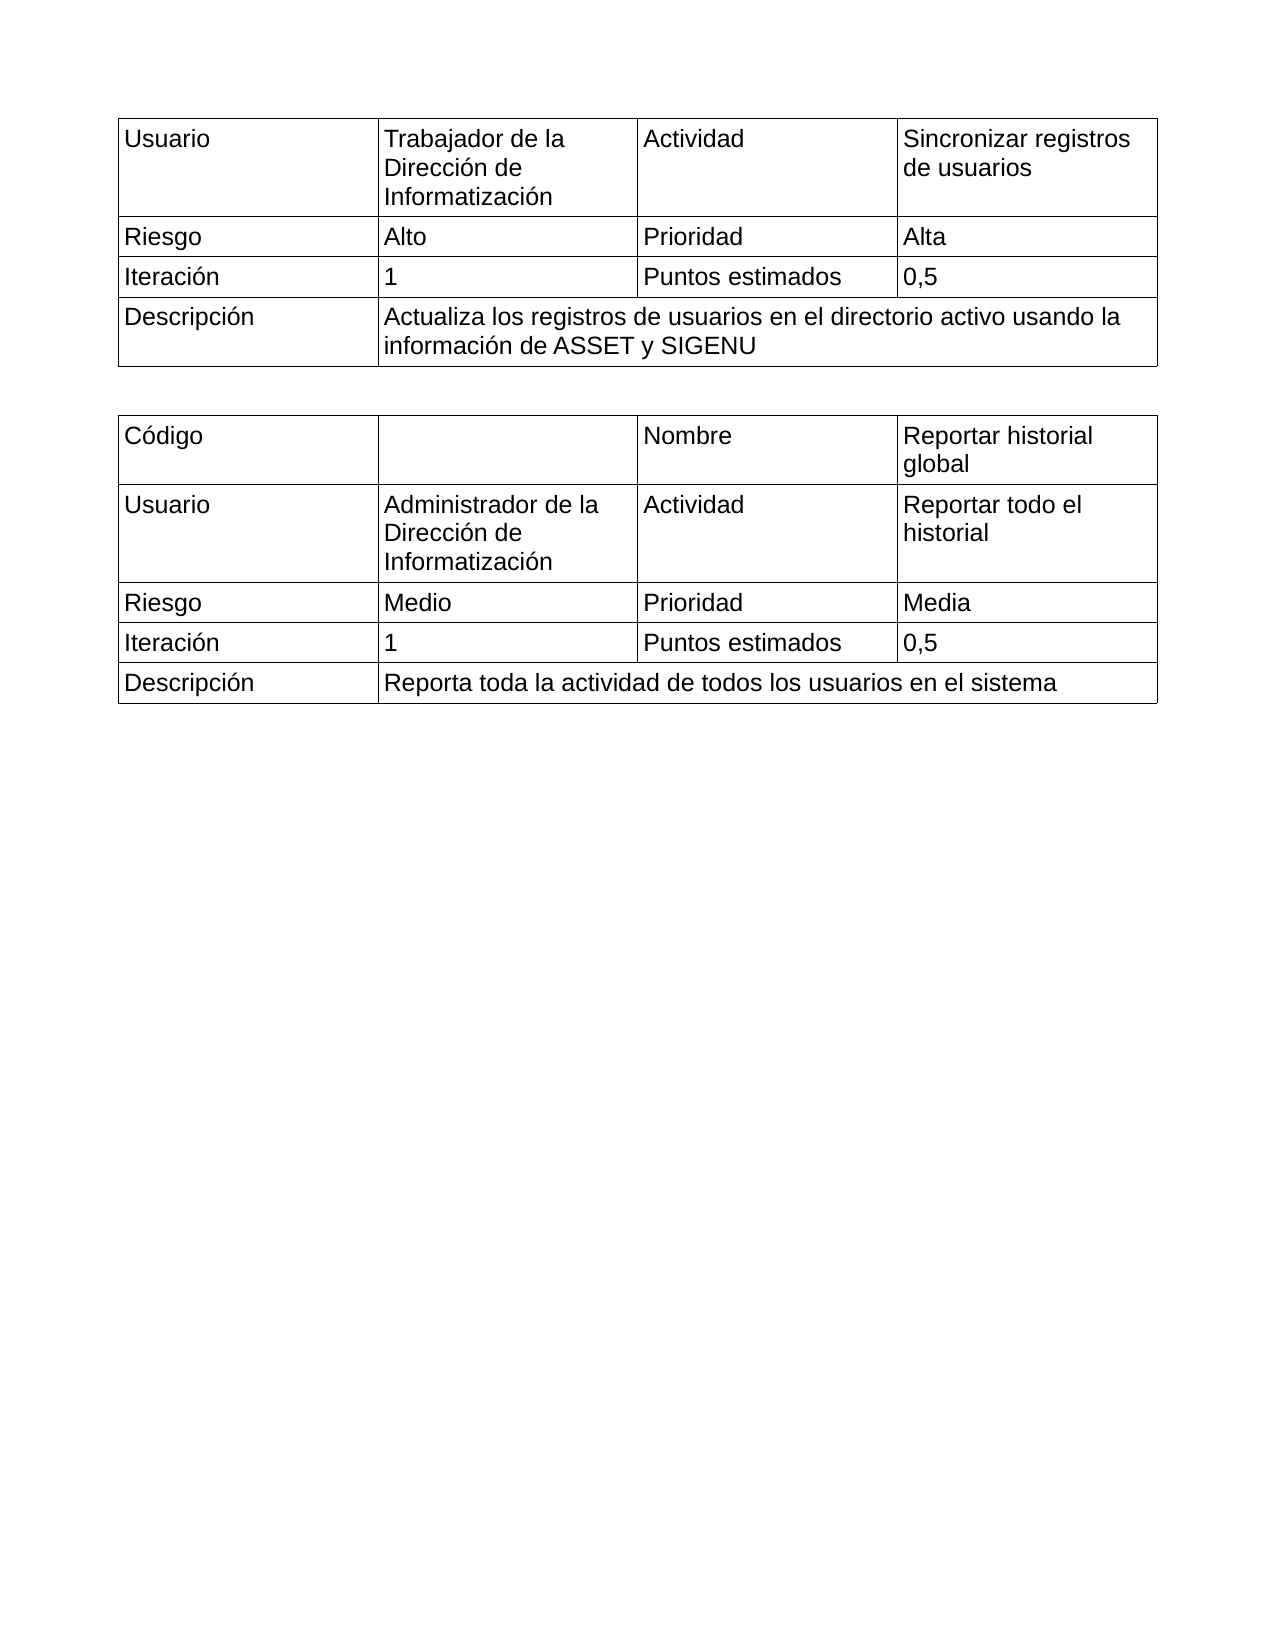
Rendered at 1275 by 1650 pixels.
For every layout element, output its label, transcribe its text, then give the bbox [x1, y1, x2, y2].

table_cell Actividad [638, 485, 897, 582]
table_cell Alto [379, 217, 637, 256]
table_cell 1 [379, 257, 637, 297]
table_header [379, 416, 637, 484]
table_cell Actualiza los registros de usuarios en el directorio activo usando la información de ASSET y SIGENU [379, 298, 1157, 366]
table_cell Administrador de la Dirección de Informatización [379, 485, 637, 582]
table_cell Puntos estimados [638, 257, 897, 297]
table_cell Iteración [119, 623, 378, 662]
table_cell 0,5 [898, 623, 1157, 662]
table_cell Reporta toda la actividad de todos los usuarios en el sistema [379, 663, 1157, 703]
table_cell Medio [379, 583, 637, 622]
table_header Código [119, 416, 378, 484]
table_header Reportar historial global [898, 416, 1157, 484]
table_cell Actividad [638, 119, 897, 216]
table_cell Sincronizar registros de usuarios [898, 119, 1157, 216]
table_cell Riesgo [119, 583, 378, 622]
table_cell Descripción [119, 298, 378, 366]
table_cell Usuario [119, 119, 378, 216]
table_cell Iteración [119, 257, 378, 297]
table_header Nombre [638, 416, 897, 484]
table_cell Puntos estimados [638, 623, 897, 662]
table_cell Descripción [119, 663, 378, 703]
table_cell Alta [898, 217, 1157, 256]
table_cell Prioridad [638, 217, 897, 256]
table_cell Usuario [119, 485, 378, 582]
table_cell 1 [379, 623, 637, 662]
table_cell Trabajador de la Dirección de Informatización [379, 119, 637, 216]
table_cell 0,5 [898, 257, 1157, 297]
table_cell Prioridad [638, 583, 897, 622]
table_cell Riesgo [119, 217, 378, 256]
table_cell Media [898, 583, 1157, 622]
table_cell Reportar todo el historial [898, 485, 1157, 582]
